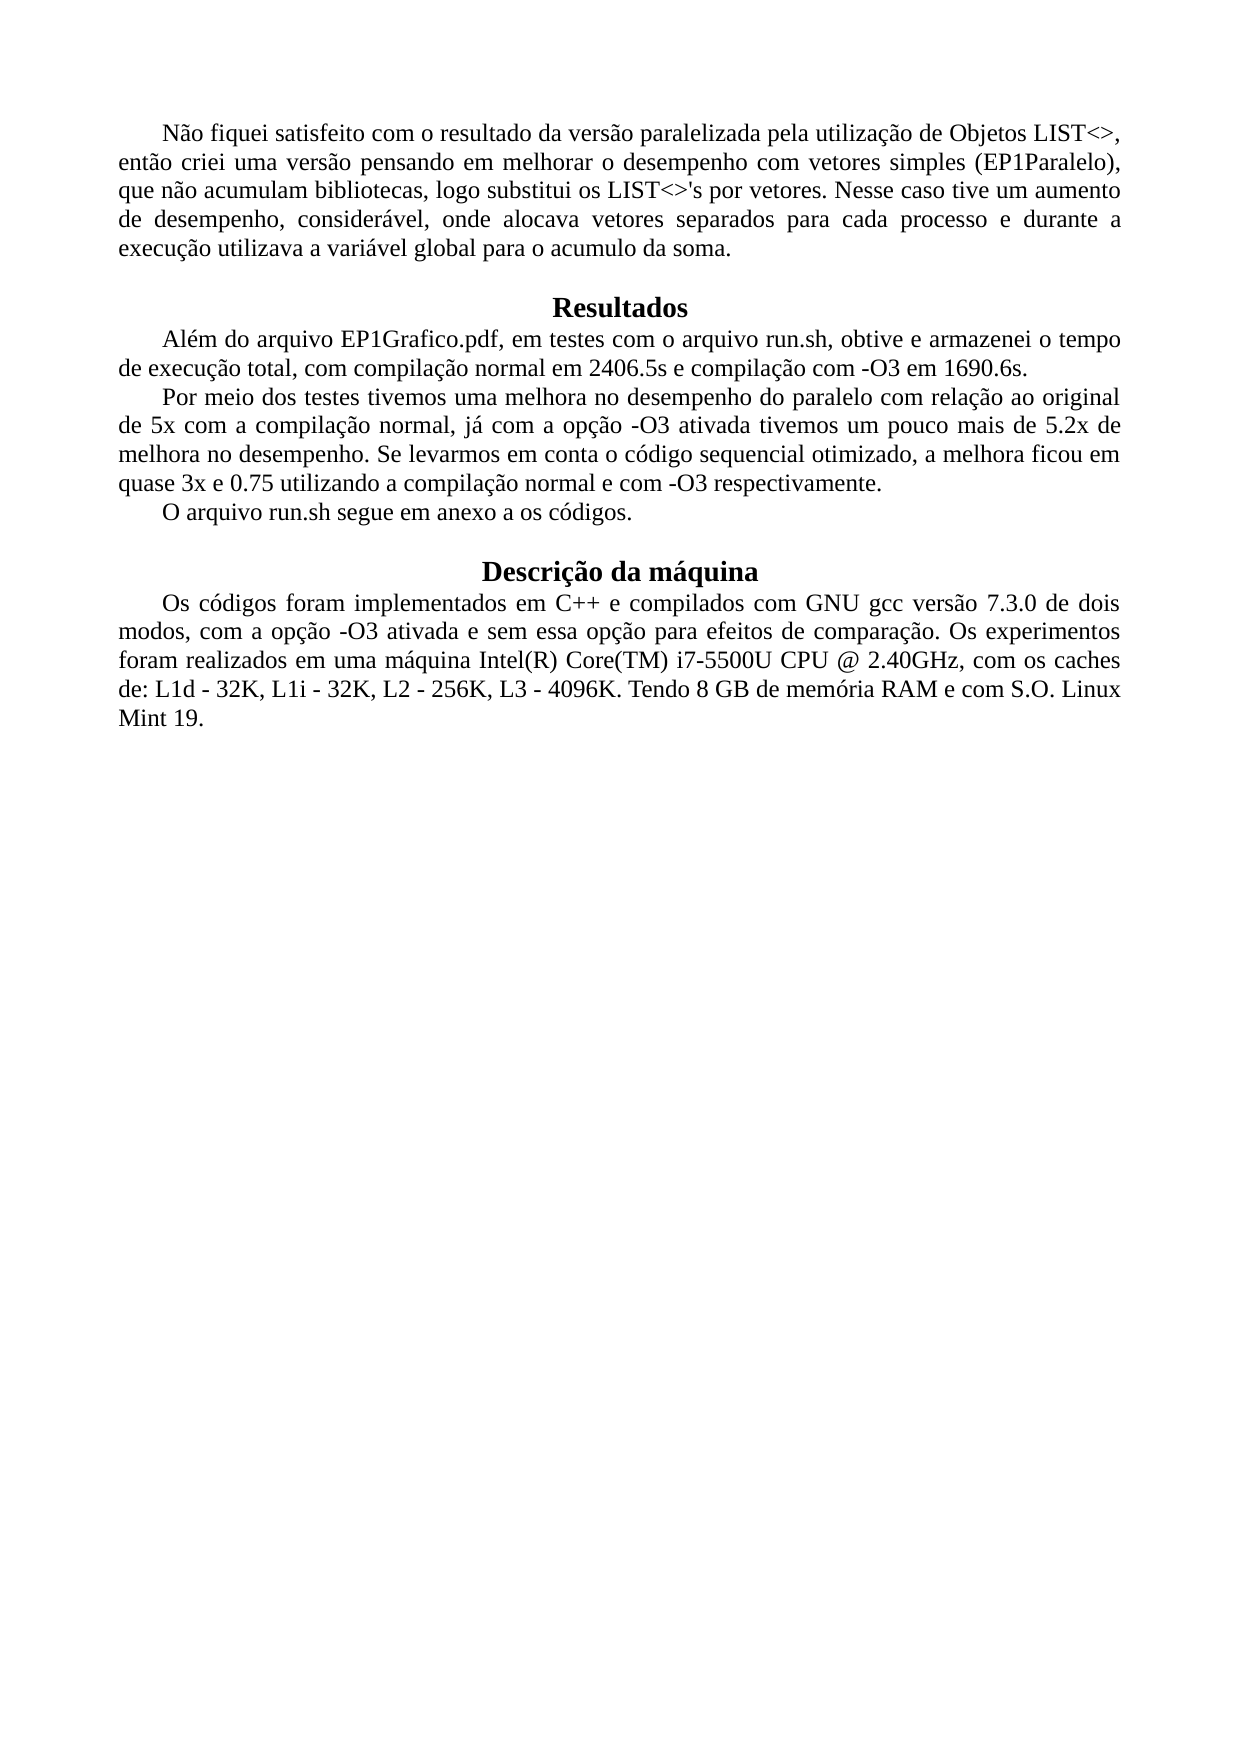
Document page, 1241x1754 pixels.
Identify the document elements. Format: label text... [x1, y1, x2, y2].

text Não fiquei satisfeito com o resultado da versão paralelizada pela utilização de Objetos LIST<>, então criei uma versão pensando em melhorar o desempenho com vetores simples (EP1Paralelo), que não acumulam bibliotecas, logo substitui os LIST<>'s por vetores. Nesse caso tive um aumento de desempenho, considerável, onde alocava vetores separados para cada processo e durante a execução utilizava a variável global para o acumulo da soma. [118, 118, 1122, 262]
text Os códigos foram implementados em C++ e compilados com GNU gcc versão 7.3.0 de dois modos, com a opção -O3 ativada e sem essa opção para efeitos de comparação. Os experimentos foram realizados em uma máquina Intel(R) Core(TM) i7-5500U CPU @ 2.40GHz, com os caches de: L1d - 32K, L1i - 32K, L2 - 256K, L3 - 4096K. Tendo 8 GB de memória RAM e com S.O. Linux Mint 19. [118, 588, 1122, 731]
text Além do arquivo EP1Grafico.pdf, em testes com o arquivo run.sh, obtive e armazenei o tempo de execução total, com compilação normal em 2406.5s e compilação com -O3 em 1690.6s. [118, 324, 1122, 382]
text Por meio dos testes tivemos uma melhora no desempenho do paralelo com relação ao original de 5x com a compilação normal, já com a opção -O3 ativada tivemos um pouco mais de 5.2x de melhora no desempenho. Se levarmos em conta o código sequencial otimizado, a melhora ficou em quase 3x e 0.75 utilizando a compilação normal e com -O3 respectivamente. [118, 382, 1122, 497]
text Descrição da máquina [118, 554, 1122, 588]
text Resultados [118, 291, 1122, 324]
text O arquivo run.sh segue em anexo a os códigos. [118, 497, 1122, 525]
